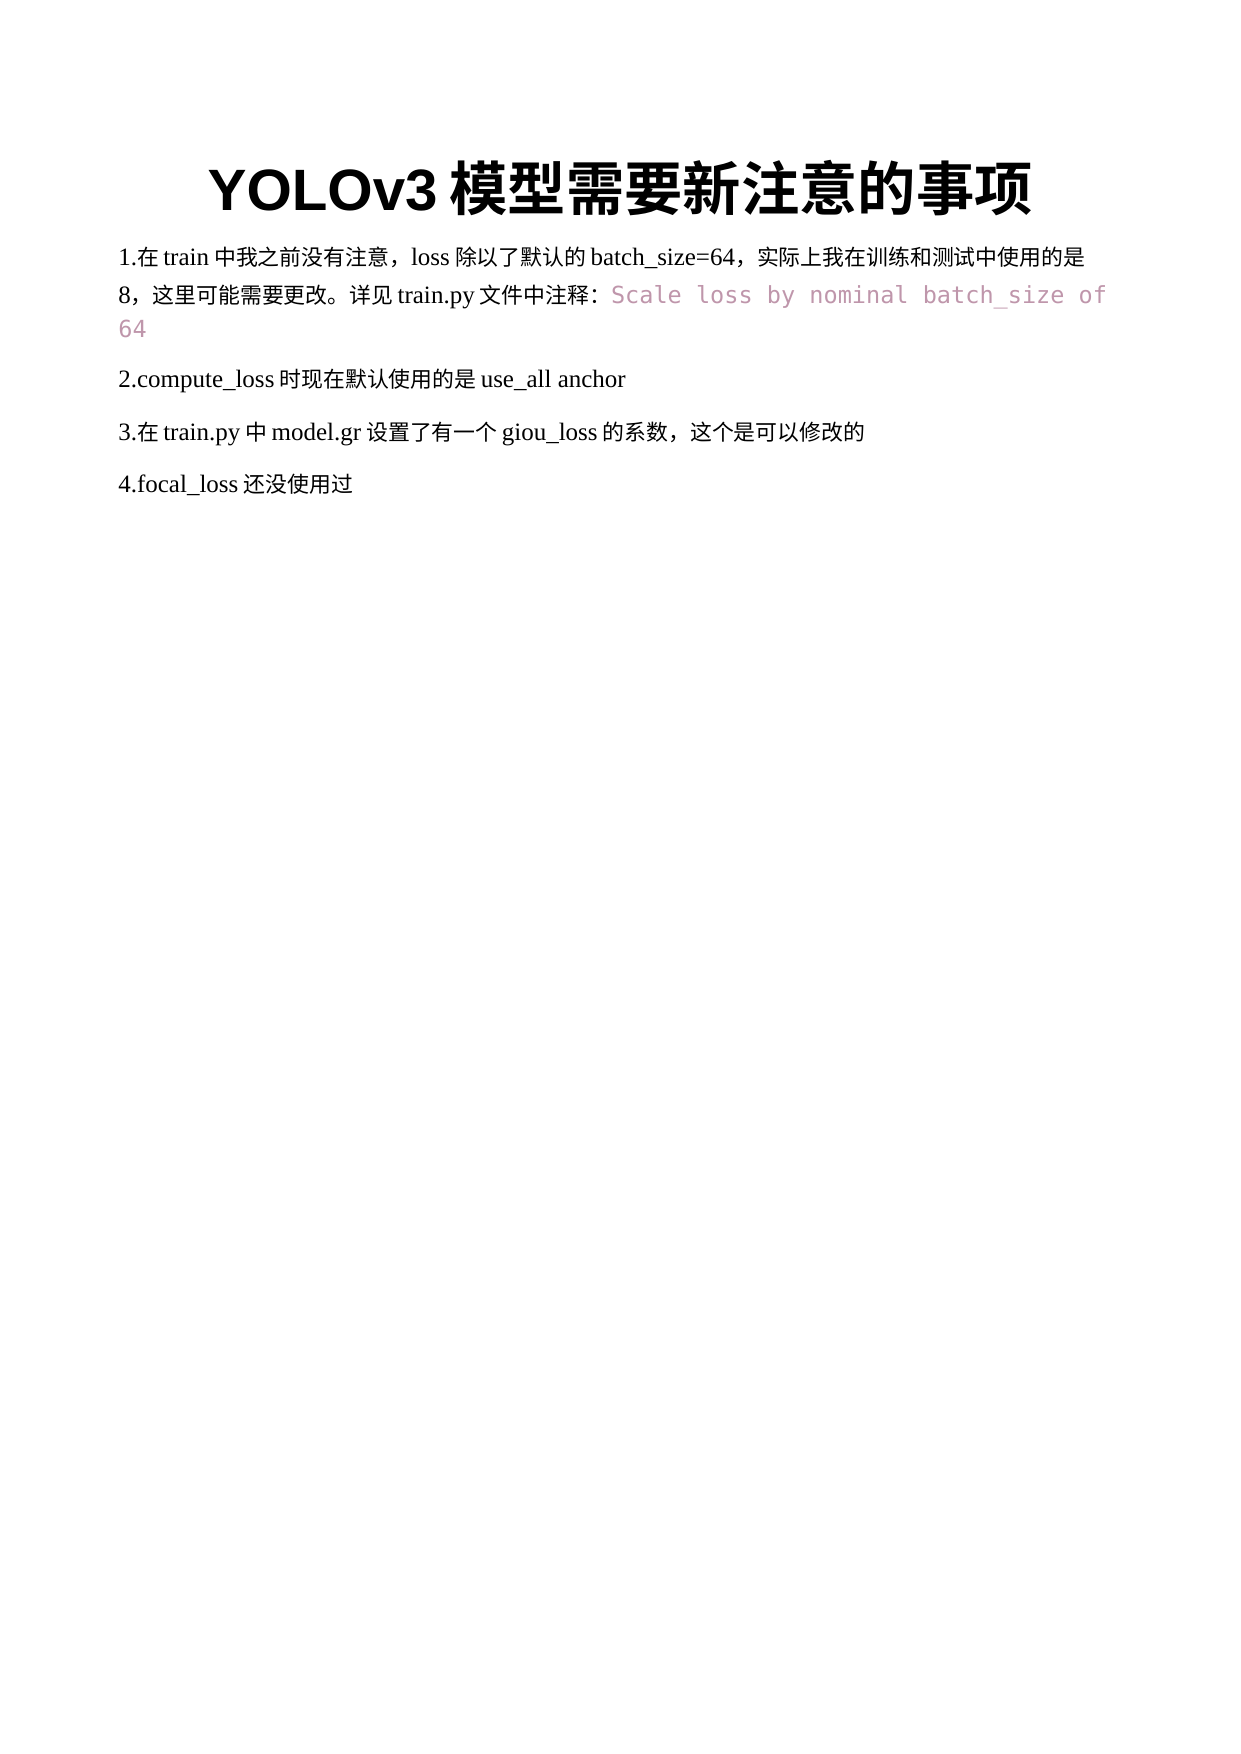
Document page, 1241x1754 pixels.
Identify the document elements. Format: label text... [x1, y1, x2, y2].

text 1.在train中我之前没有注意，loss除以了默认的batch_size=64，实际上我在训练和测试中使用的是8，这里可能需要更改。详见train.py文件中注释：Scale loss by nominal batch_size of 64 [118, 240, 1122, 342]
title YOLOv3模型需要新注意的事项 [118, 143, 1122, 228]
text 4.focal_loss还没使用过 [118, 467, 1122, 499]
text 2.compute_loss时现在默认使用的是use_all anchor [118, 362, 1122, 394]
text 3.在train.py中model.gr设置了有一个giou_loss的系数，这个是可以修改的 [118, 415, 1122, 447]
